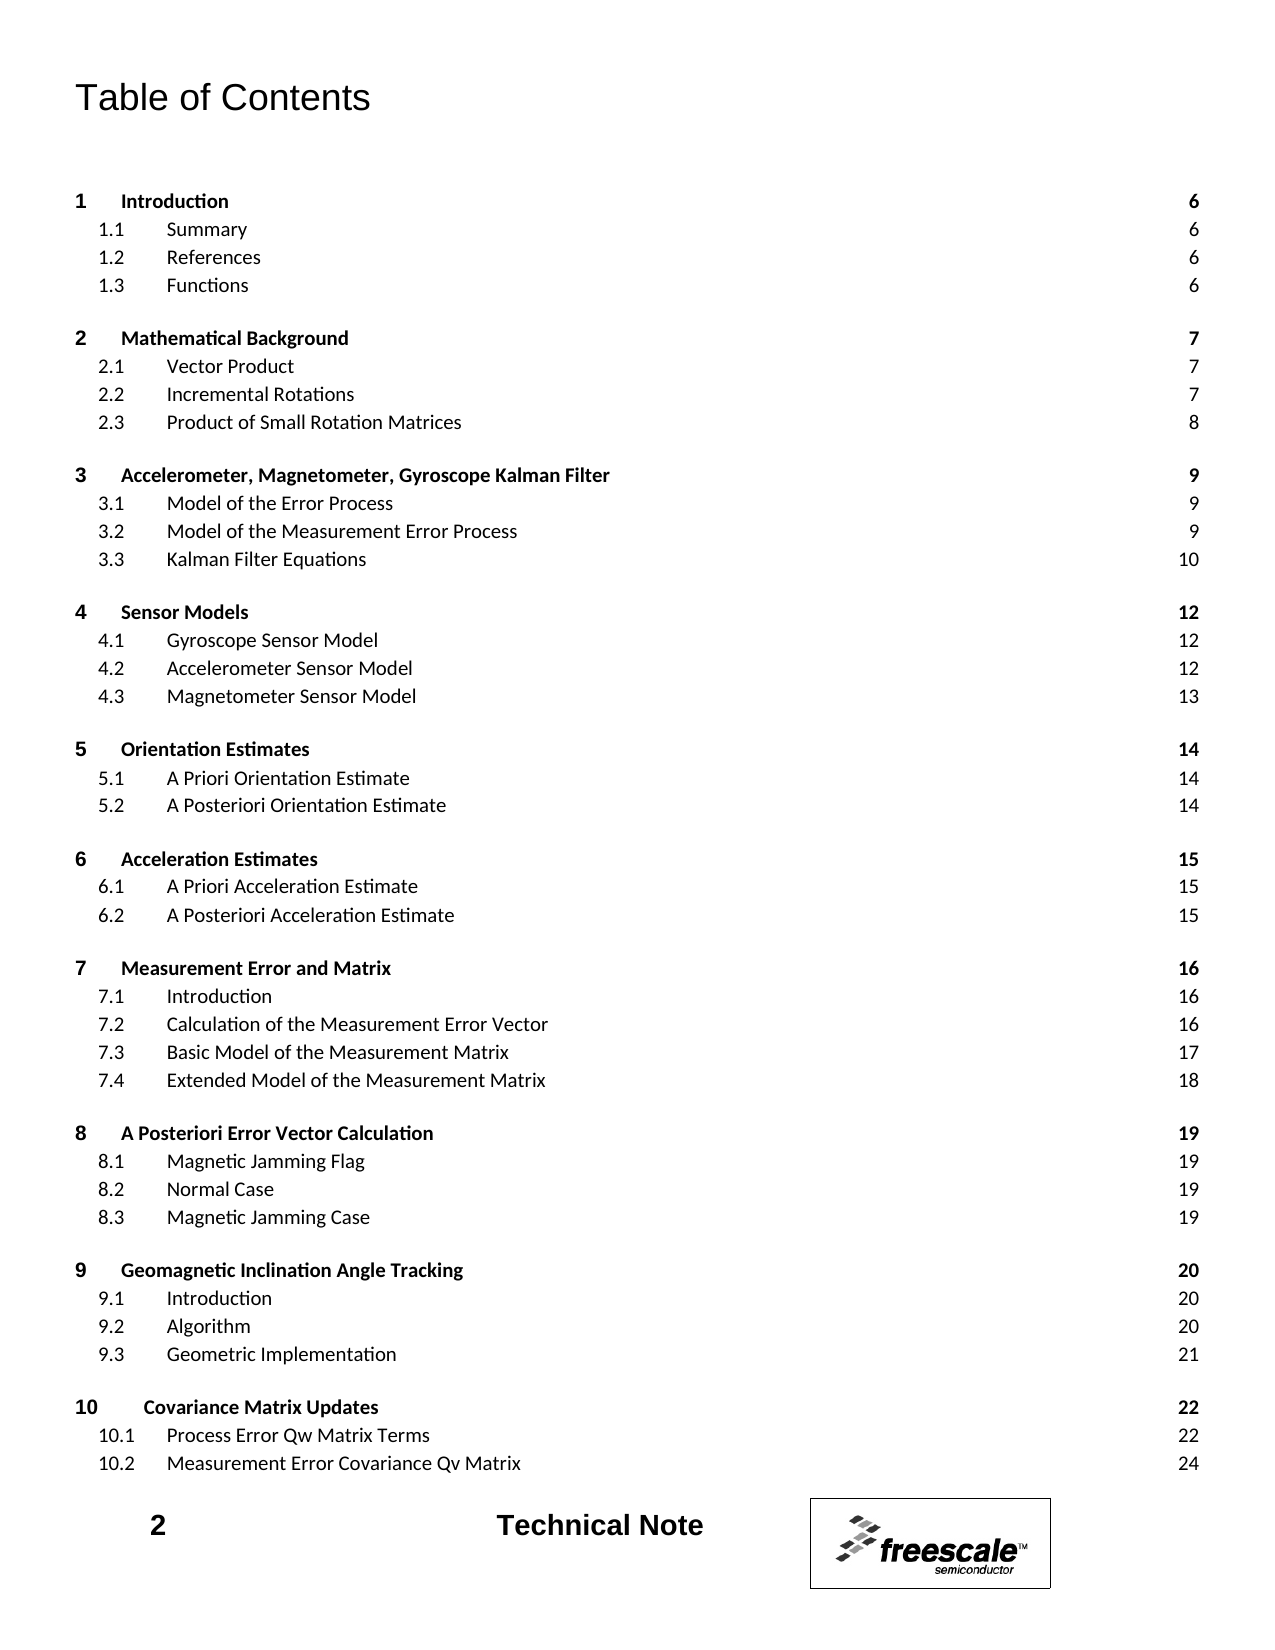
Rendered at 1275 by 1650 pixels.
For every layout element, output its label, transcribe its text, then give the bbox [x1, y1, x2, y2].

text 1.2 References 6 [98, 242, 1200, 270]
text 3.1 Model of the Error Process 9 [98, 488, 1200, 516]
text 3.2 Model of the Measurement Error Process 9 [98, 516, 1200, 544]
text 7.3 Basic Model of the Measurement Matrix 17 [98, 1037, 1200, 1065]
text 5.2 A Posteriori Orientation Estimate 14 [98, 791, 1200, 819]
text 2.3 Product of Small Rotation Matrices 8 [98, 407, 1200, 435]
text 7.2 Calculation of the Measurement Error Vector 16 [98, 1009, 1200, 1037]
text 8.3 Magnetic Jamming Case 19 [98, 1202, 1200, 1230]
text 2.1 Vector Product 7 [98, 351, 1200, 379]
text 4.2 Accelerometer Sensor Model 12 [98, 653, 1200, 682]
text 8 A Posteriori Error Vector Calculation 19 [75, 1118, 1200, 1146]
text 8.1 Magnetic Jamming Flag 19 [98, 1146, 1200, 1174]
text 1.1 Summary 6 [98, 214, 1200, 242]
text Table of Contents [75, 75, 1200, 118]
text 10.1 Process Error Qw Matrix Terms 22 [98, 1420, 1200, 1448]
text 7 Measurement Error and Matrix 16 [75, 953, 1200, 981]
text 7.4 Extended Model of the Measurement Matrix 18 [98, 1065, 1200, 1093]
text 3 Accelerometer, Magnetometer, Gyroscope Kalman Filter 9 [75, 460, 1200, 488]
text 10 Covariance Matrix Updates 22 [75, 1392, 1200, 1420]
text 2 Mathematical Background 7 [75, 323, 1200, 351]
text 1.3 Functions 6 [98, 270, 1200, 298]
text 9.1 Introduction 20 [98, 1283, 1200, 1311]
text 9 Geomagnetic Inclination Angle Tracking 20 [75, 1255, 1200, 1283]
text 4 Sensor Models 12 [75, 597, 1200, 626]
text 4.3 Magnetometer Sensor Model 13 [98, 682, 1200, 709]
text 9.3 Geometric Implementation 21 [98, 1339, 1200, 1367]
text 5 Orientation Estimates 14 [75, 734, 1200, 763]
text 6.1 A Priori Acceleration Estimate 15 [98, 872, 1200, 900]
text 6 Acceleration Estimates 15 [75, 844, 1200, 872]
text 1 Introduction 6 [75, 186, 1200, 214]
picture [825, 1505, 1032, 1581]
text 3.3 Kalman Filter Equations 10 [98, 544, 1200, 572]
text 10.2 Measurement Error Covariance Qv Matrix 24 [98, 1448, 1200, 1476]
text 6.2 A Posteriori Acceleration Estimate 15 [98, 900, 1200, 928]
text 9.2 Algorithm 20 [98, 1311, 1200, 1339]
text 5.1 A Priori Orientation Estimate 14 [98, 763, 1200, 791]
text 2.2 Incremental Rotations 7 [98, 379, 1200, 407]
text 7.1 Introduction 16 [98, 981, 1200, 1009]
text 8.2 Normal Case 19 [98, 1174, 1200, 1202]
text 4.1 Gyroscope Sensor Model 12 [98, 626, 1200, 653]
